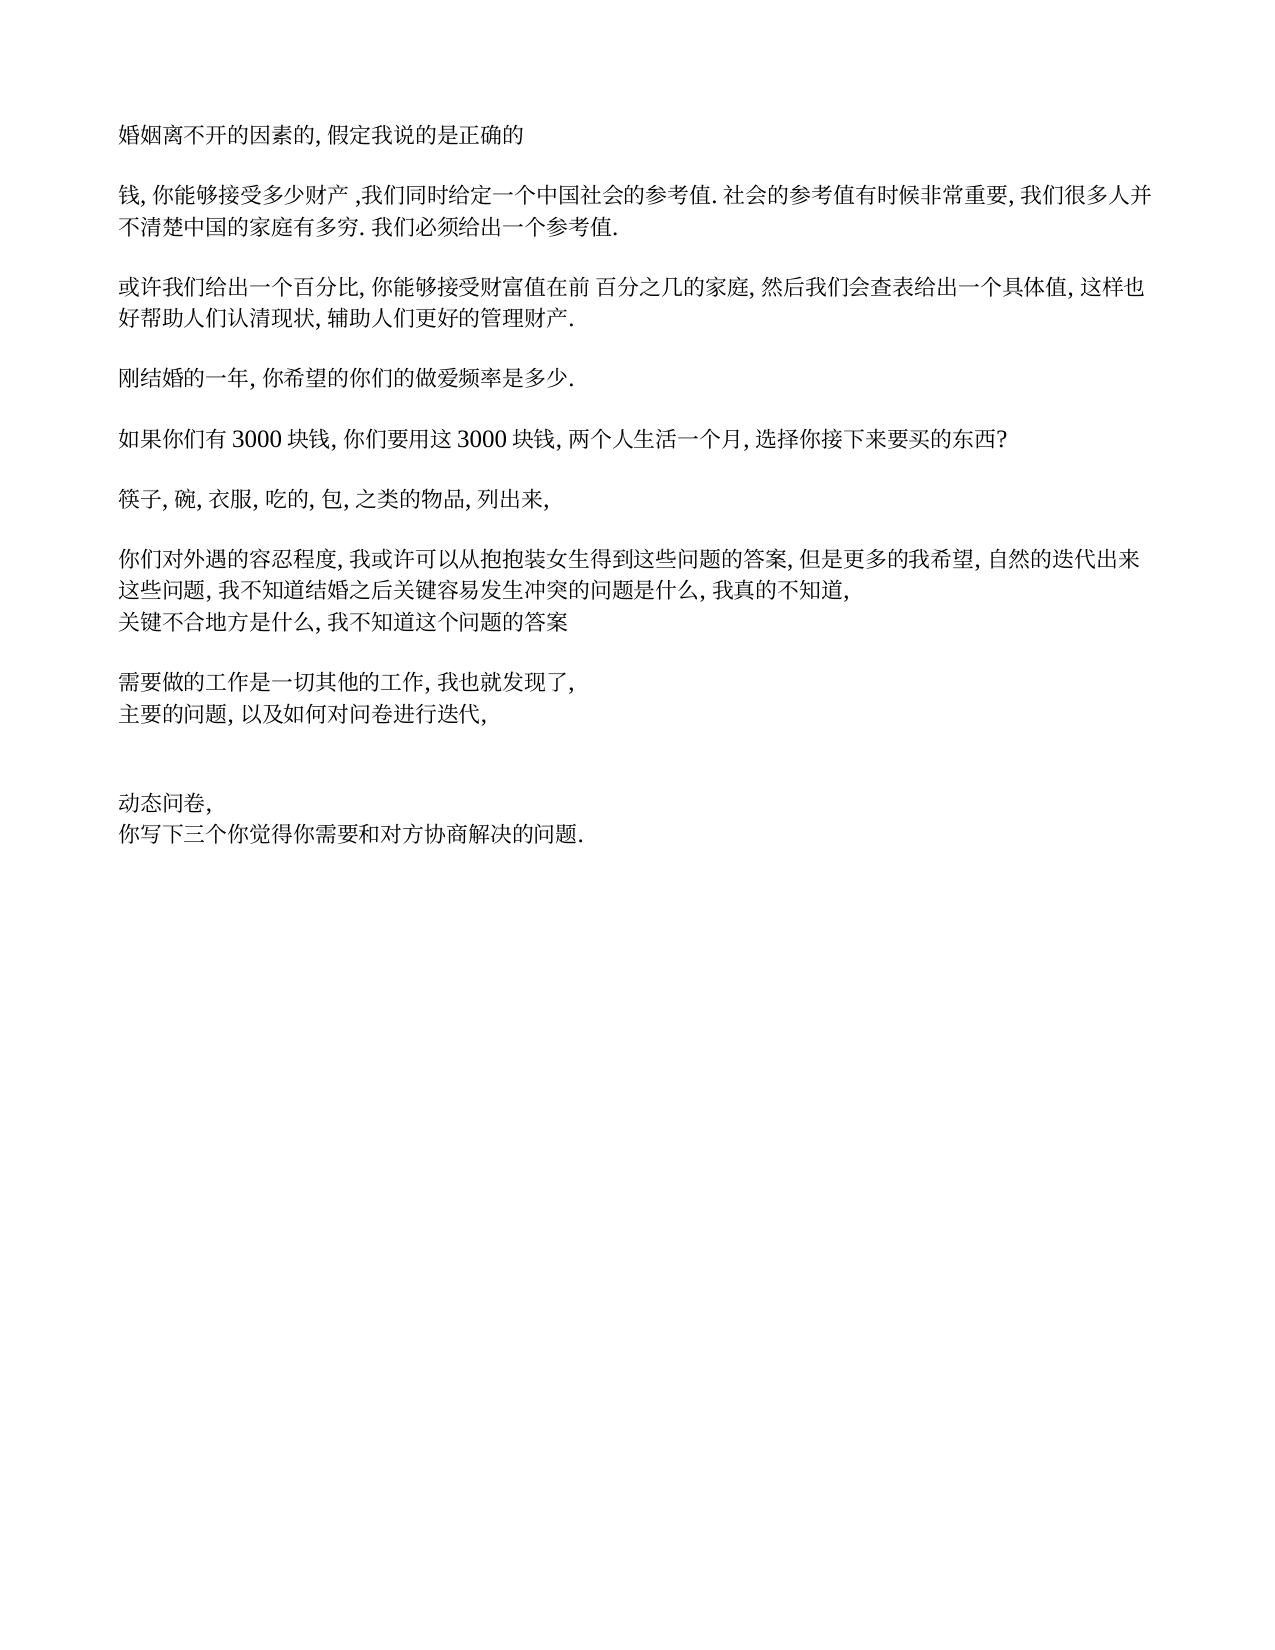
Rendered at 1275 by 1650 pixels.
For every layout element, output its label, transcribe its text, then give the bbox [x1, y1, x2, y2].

text 筷子, 碗, 衣服, 吃的, 包, 之类的物品, 列出来, [118, 482, 1157, 513]
text 钱, 你能够接受多少财产 ,我们同时给定一个中国社会的参考值. 社会的参考值有时候非常重要, 我们很多人并不清楚中国的家庭有多穷. 我们必须给出一个参考值. [118, 178, 1157, 241]
text 需要做的工作是一切其他的工作, 我也就发现了, [118, 665, 1157, 697]
text 或许我们给出一个百分比, 你能够接受财富值在前 百分之几的家庭, 然后我们会查表给出一个具体值, 这样也好帮助人们认清现状, 辅助人们更好的管理财产. [118, 270, 1157, 333]
text 如果你们有3000块钱, 你们要用这3000块钱, 两个人生活一个月, 选择你接下来要买的东西? [118, 422, 1157, 453]
text 婚姻离不开的因素的, 假定我说的是正确的 [118, 118, 1157, 149]
text 刚结婚的一年, 你希望的你们的做爱频率是多少. [118, 362, 1157, 393]
text 你们对外遇的容忍程度, 我或许可以从抱抱装女生得到这些问题的答案, 但是更多的我希望, 自然的迭代出来这些问题, 我不知道结婚之后关键容易发生冲突的问题是什么, 我真的不知道, [118, 542, 1157, 605]
text 你写下三个你觉得你需要和对方协商解决的问题. [118, 817, 1157, 849]
text 主要的问题, 以及如何对问卷进行迭代, [118, 697, 1157, 728]
text 动态问卷, [118, 786, 1157, 817]
text 关键不合地方是什么, 我不知道这个问题的答案 [118, 605, 1157, 637]
